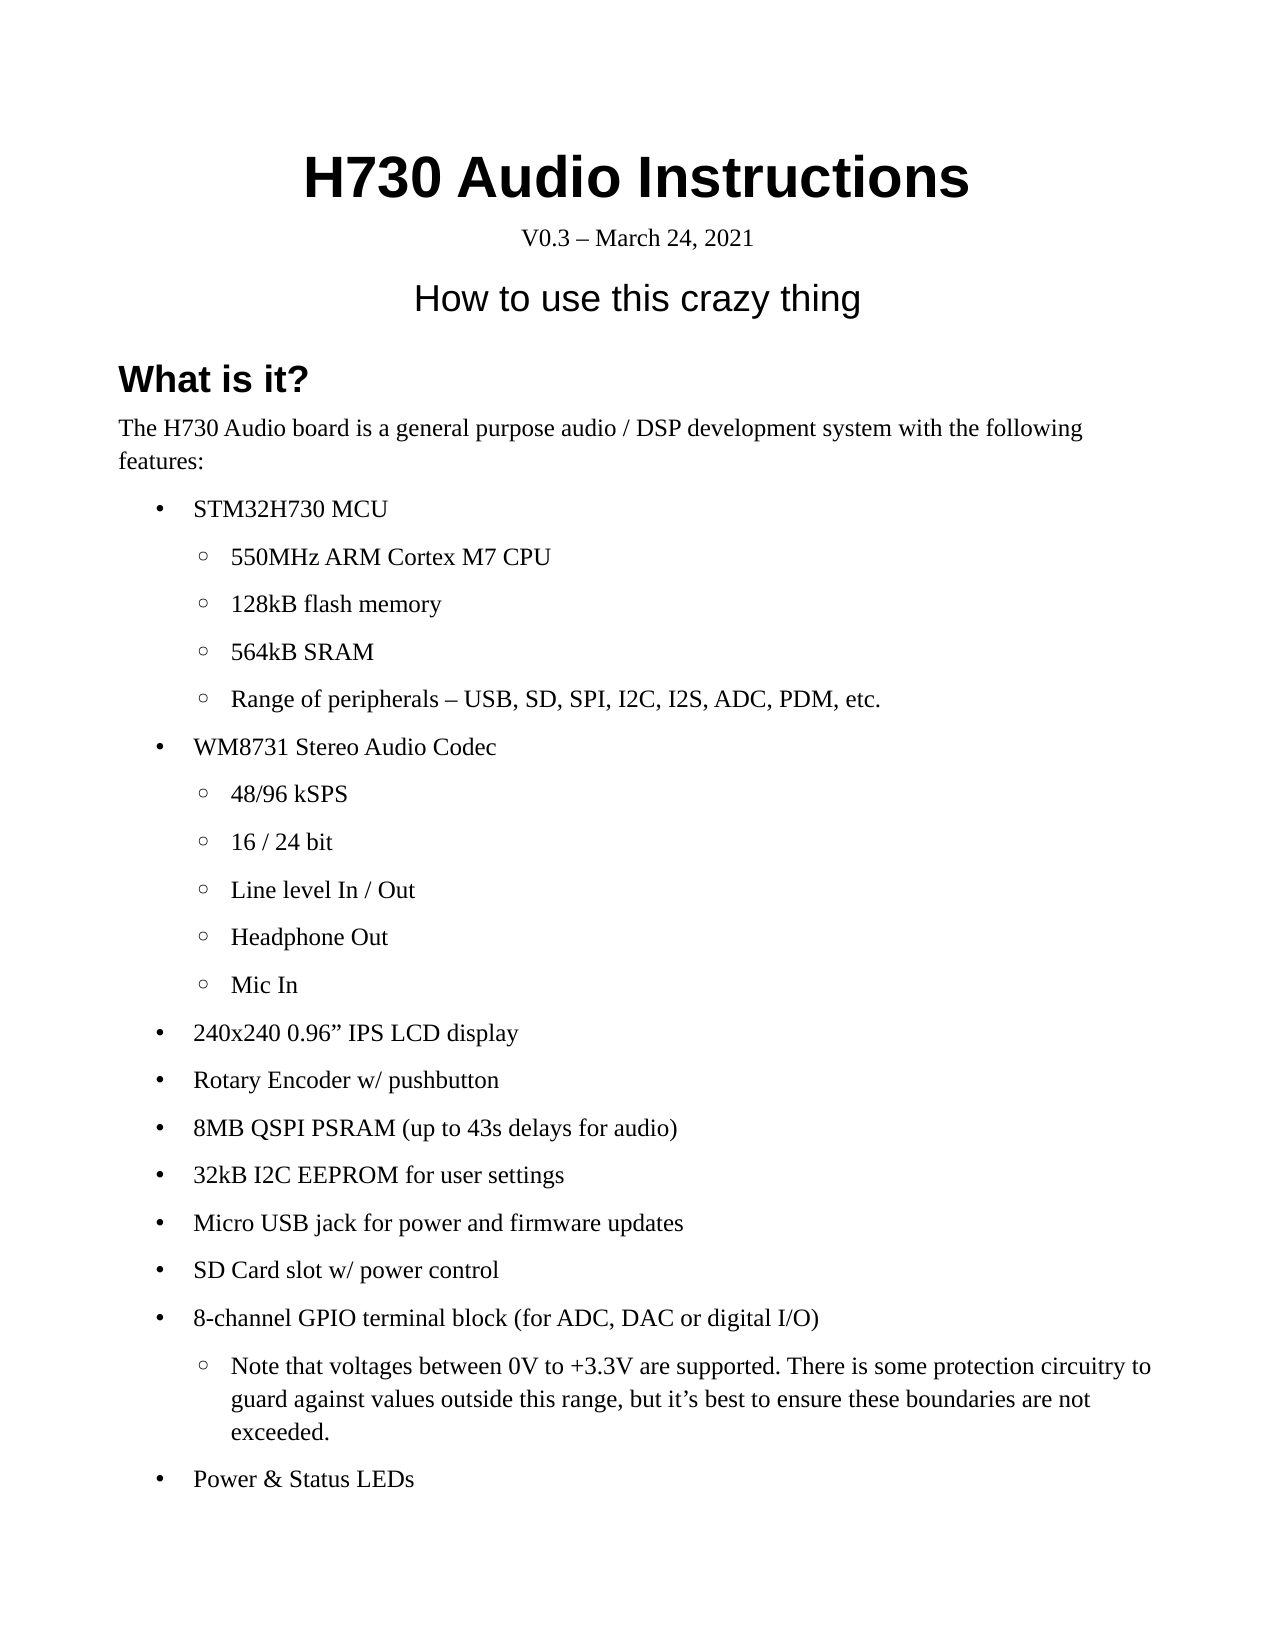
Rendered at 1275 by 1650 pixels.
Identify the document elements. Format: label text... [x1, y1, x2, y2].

text V0.3 – March 24, 2021 [118, 223, 1157, 251]
list Range of peripherals – USB, SD, SPI, I2C, I2S, ADC, PDM, etc. [193, 684, 1157, 713]
list Line level In / Out [193, 875, 1157, 903]
list Micro USB jack for power and firmware updates [156, 1208, 1157, 1237]
list 240x240 0.96” IPS LCD display [156, 1018, 1157, 1046]
list 8MB QSPI PSRAM (up to 43s delays for audio) [156, 1113, 1157, 1142]
list 550MHz ARM Cortex M7 CPU [193, 542, 1157, 570]
title H730 Audio Instructions [118, 143, 1157, 210]
list 48/96 kSPS [193, 779, 1157, 808]
subtitle What is it? [118, 357, 1157, 401]
list 128kB flash memory [193, 589, 1157, 618]
text The H730 Audio board is a general purpose audio / DSP development system with the following features: [118, 413, 1157, 475]
subtitle How to use this crazy thing [118, 277, 1157, 320]
list SD Card slot w/ power control [156, 1256, 1157, 1284]
list Rotary Encoder w/ pushbutton [156, 1065, 1157, 1094]
list Note that voltages between 0V to +3.3V are supported. There is some protection circuitry to guard against values outside this range, but it’s best to ensure these boundaries are not exceeded. [193, 1351, 1157, 1446]
list Headphone Out [193, 922, 1157, 951]
list 16 / 24 bit [193, 827, 1157, 856]
list STM32H730 MCU [156, 494, 1157, 523]
list WM8731 Stereo Audio Codec [156, 732, 1157, 761]
list 32kB I2C EEPROM for user settings [156, 1160, 1157, 1189]
list 564kB SRAM [193, 637, 1157, 666]
list Power & Status LEDs [156, 1464, 1157, 1493]
list Mic In [193, 970, 1157, 999]
list 8-channel GPIO terminal block (for ADC, DAC or digital I/O) [156, 1303, 1157, 1332]
